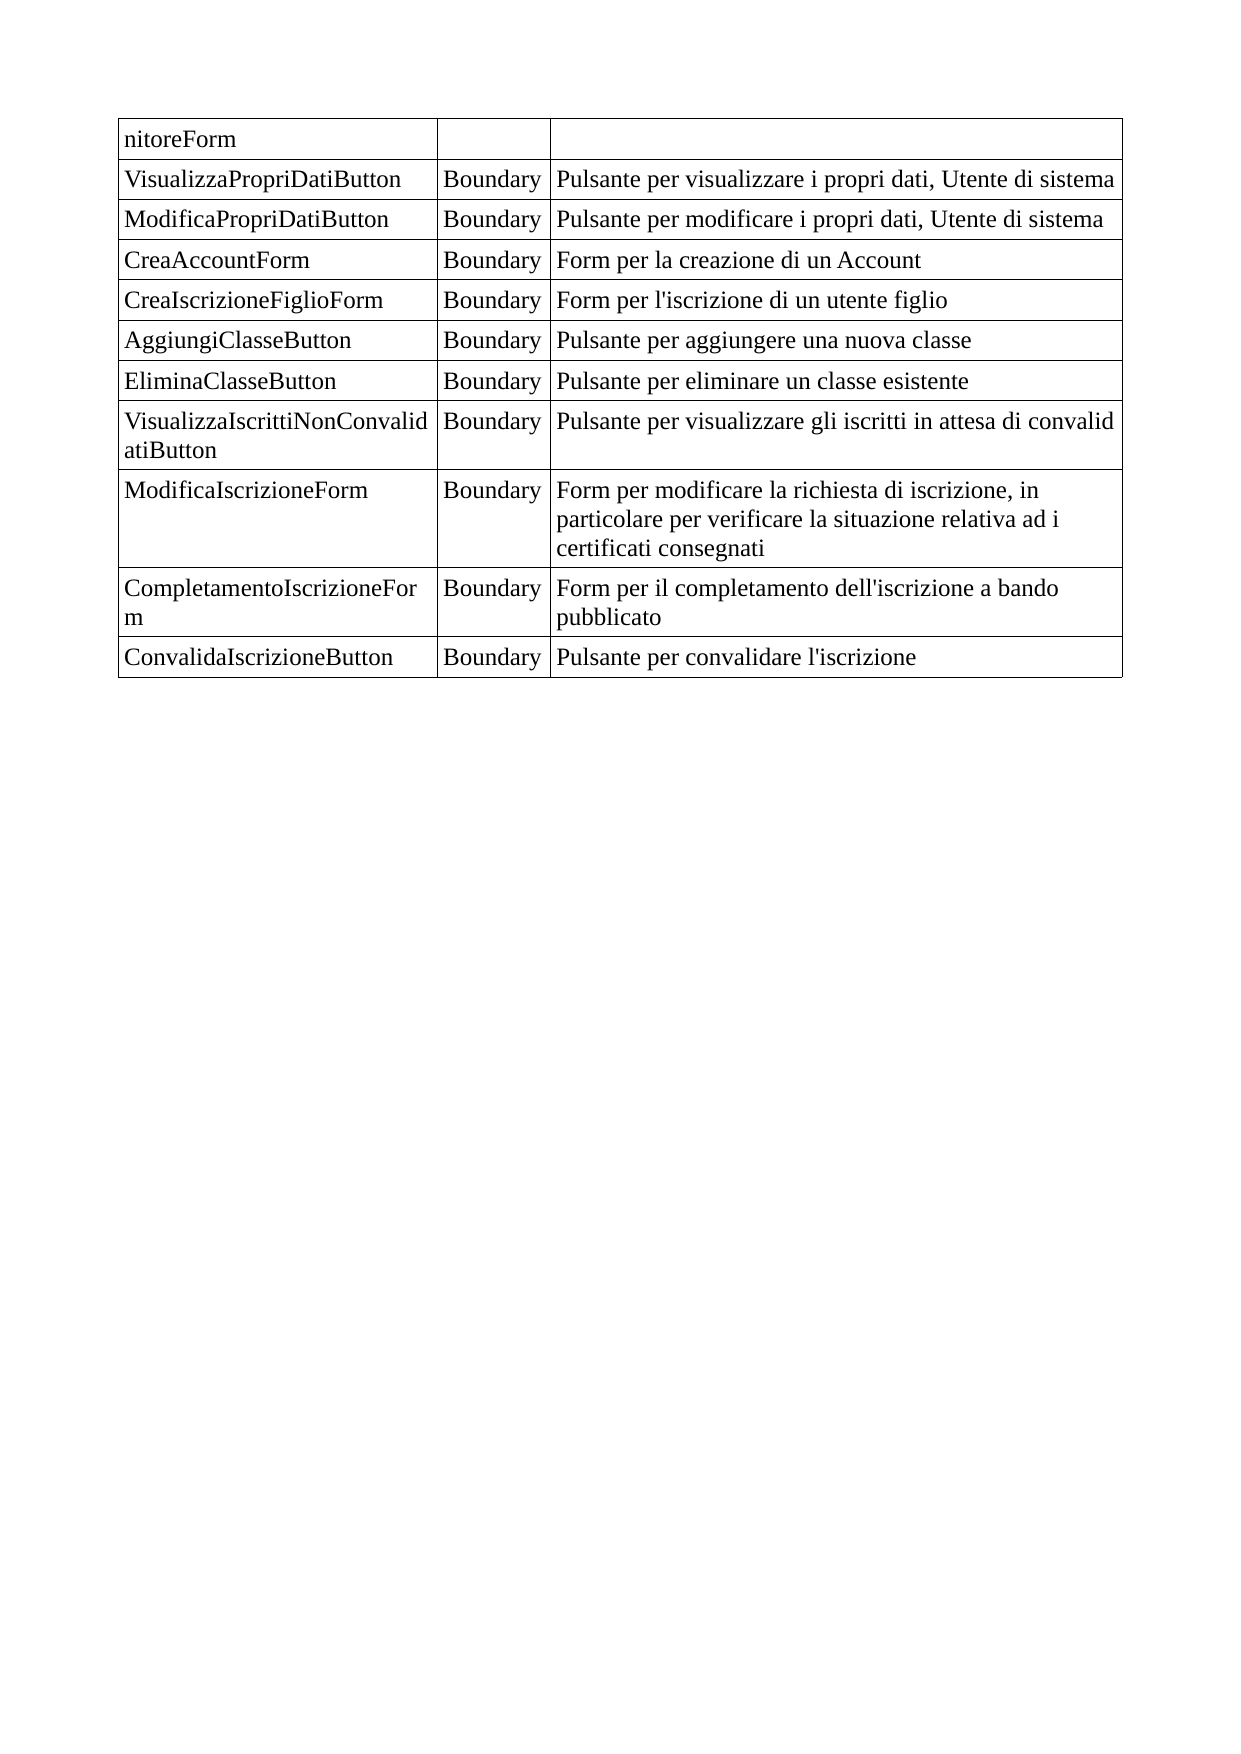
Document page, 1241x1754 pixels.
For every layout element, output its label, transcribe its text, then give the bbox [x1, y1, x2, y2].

table_cell Pulsante per convalidare l'iscrizione [551, 637, 1122, 677]
table_cell Boundary [438, 200, 550, 239]
table_cell Pulsante per modificare i propri dati, Utente di sistema [551, 200, 1122, 239]
table_cell Pulsante per visualizzare i propri dati, Utente di sistema [551, 160, 1122, 199]
table_cell ModificaPropriDatiButton [119, 200, 437, 239]
table_cell Boundary [438, 568, 550, 636]
table_cell Boundary [438, 280, 550, 320]
table_cell CreaAccountForm [119, 240, 437, 279]
table_cell EliminaClasseButton [119, 361, 437, 400]
table_cell Boundary [438, 240, 550, 279]
table_cell CreaIscrizioneFiglioForm [119, 280, 437, 320]
table_cell Form per la creazione di un Account [551, 240, 1122, 279]
table_cell CompletamentoIscrizioneForm [119, 568, 437, 636]
table_cell VisualizzaPropriDatiButton [119, 160, 437, 199]
table_cell Boundary [438, 160, 550, 199]
table_cell VisualizzaIscrittiNonConvalidatiButton [119, 401, 437, 469]
table_cell ConvalidaIscrizioneButton [119, 637, 437, 677]
table_cell Boundary [438, 470, 550, 567]
table_cell Form per il completamento dell'iscrizione a bando pubblicato [551, 568, 1122, 636]
table_cell nitoreForm [119, 119, 437, 158]
table_cell AggiungiClasseButton [119, 321, 437, 360]
table_cell Boundary [438, 401, 550, 469]
table_cell Boundary [438, 321, 550, 360]
table_cell Pulsante per eliminare un classe esistente [551, 361, 1122, 400]
table_cell [551, 119, 1122, 158]
table_cell Form per l'iscrizione di un utente figlio [551, 280, 1122, 320]
table_cell Boundary [438, 637, 550, 677]
table_cell ModificaIscrizioneForm [119, 470, 437, 567]
table_cell Boundary [438, 361, 550, 400]
table_cell Pulsante per aggiungere una nuova classe [551, 321, 1122, 360]
table_cell [438, 119, 550, 158]
table_cell Form per modificare la richiesta di iscrizione, in particolare per verificare la situazione relativa ad i certificati consegnati [551, 470, 1122, 567]
table_cell Pulsante per visualizzare gli iscritti in attesa di convalid [551, 401, 1122, 469]
